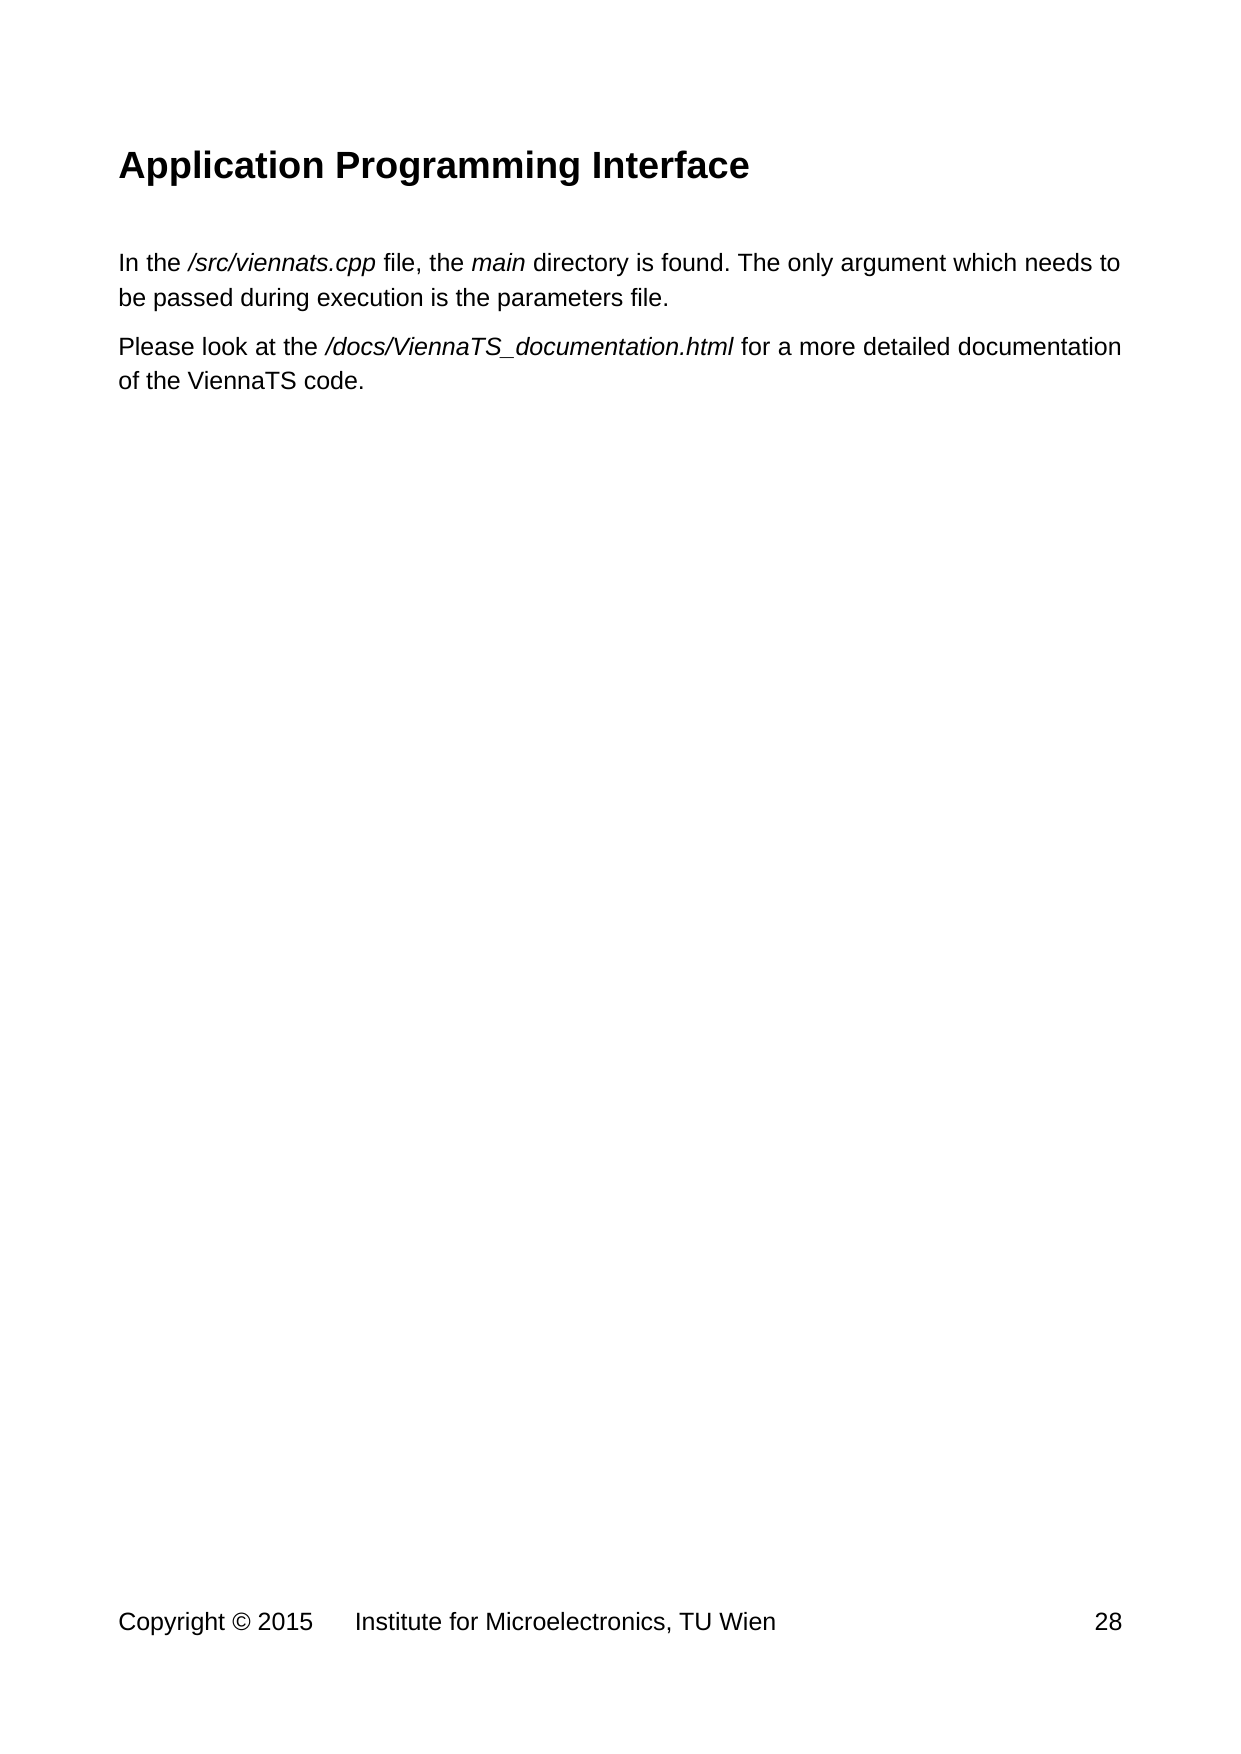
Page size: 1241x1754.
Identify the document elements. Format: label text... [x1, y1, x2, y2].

text In the /src/viennats.cpp file, the main directory is found. The only argument which needs to be passed during execution is the parameters file. [118, 248, 1122, 312]
text Please look at the /docs/ViennaTS_documentation.html for a more detailed documentation of the ViennaTS code. [118, 332, 1122, 395]
subtitle Application Programming Interface [118, 143, 1122, 187]
